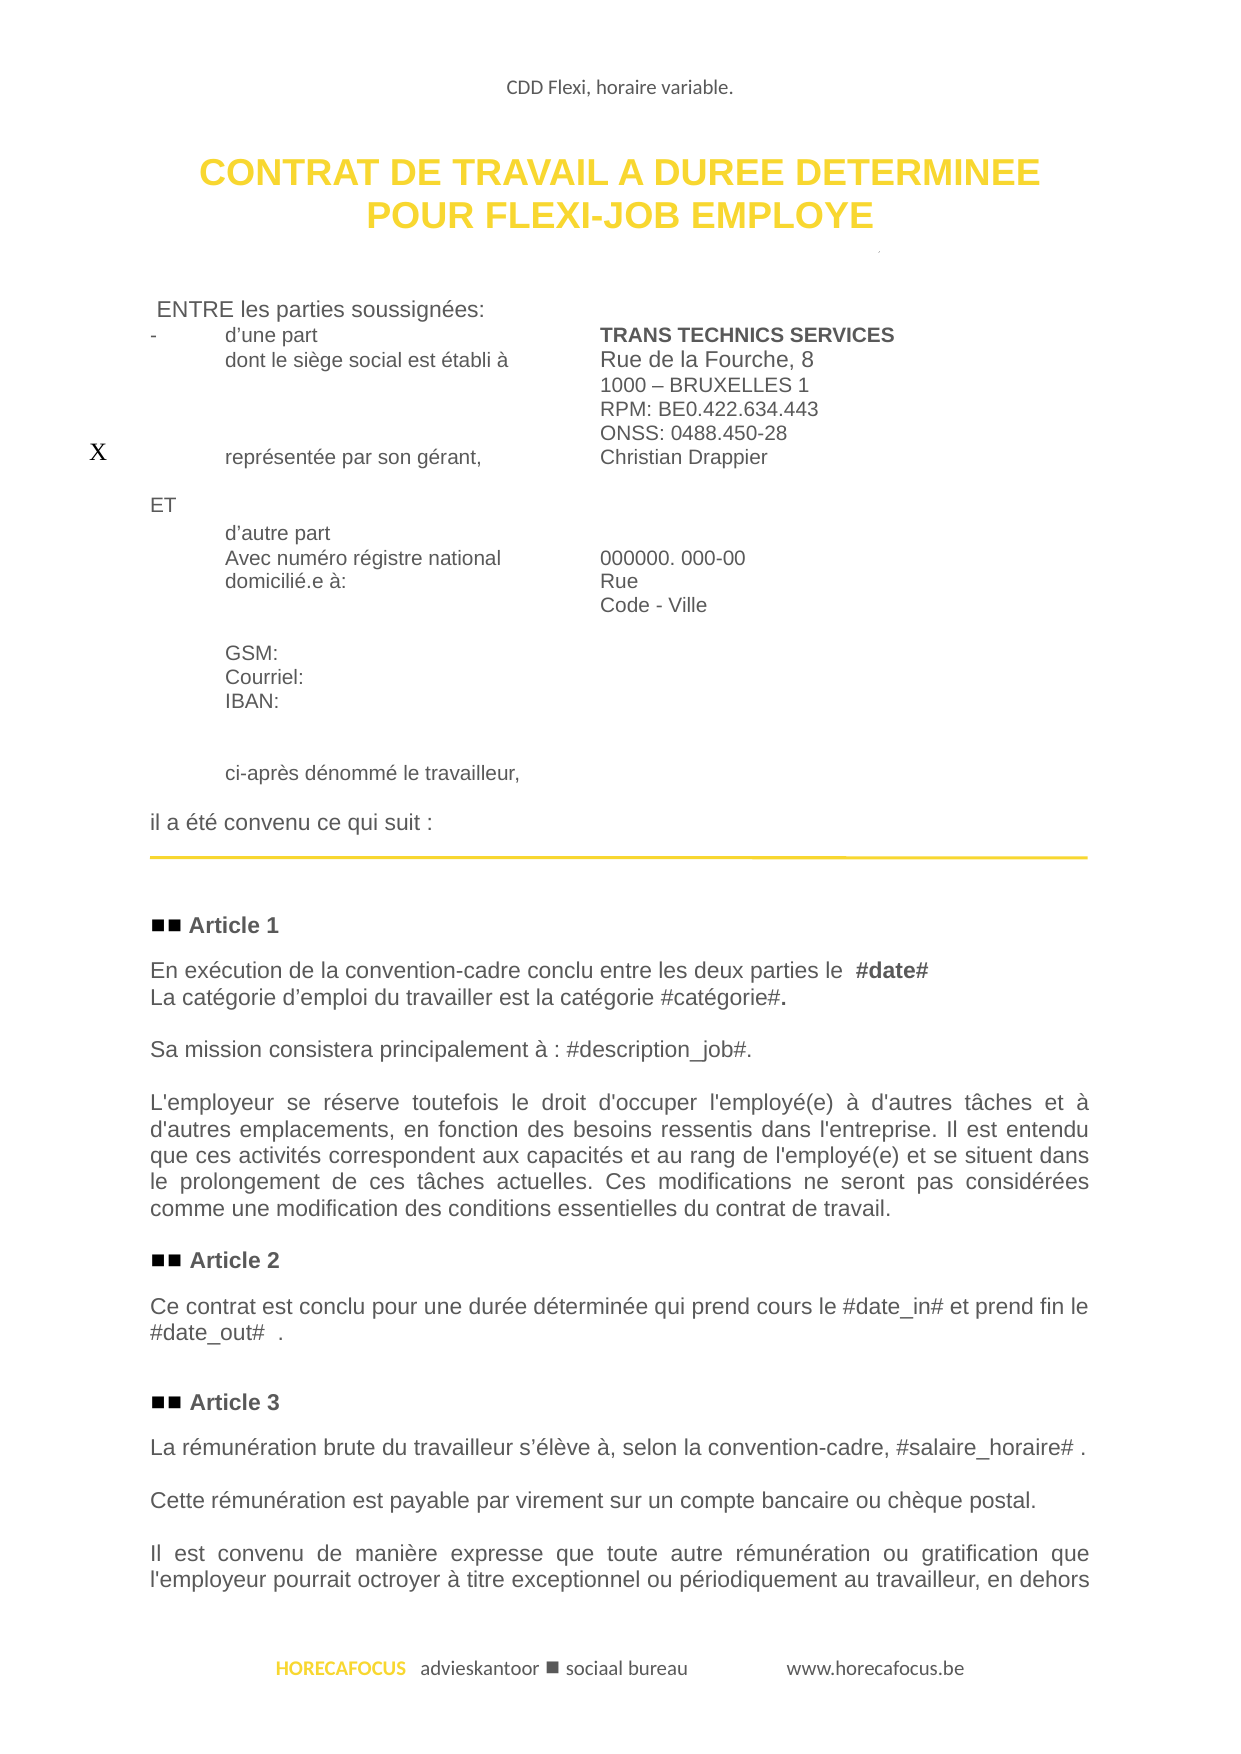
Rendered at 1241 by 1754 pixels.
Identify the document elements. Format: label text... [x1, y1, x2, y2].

text L'employeur se réserve toutefois le droit d'occuper l'employé(e) à d'autres tâches et à d'autres emplacements, en fonction des besoins ressentis dans l'entreprise. Il est entendu que ces activités correspondent aux capacités et au rang de l'employé(e) et se situent dans le prolongement de ces tâches actuelles. Ces modifications ne seront pas considérées comme une modification des conditions essentielles du contrat de travail. [150, 1089, 1090, 1221]
text << Article 3 [150, 1389, 1090, 1415]
text ONSS: 0488.450-28 [150, 421, 1090, 445]
text ENTRE les parties soussignées: [150, 296, 1090, 322]
text - d’une part TRANS TECHNICS SERVICES [150, 322, 1090, 346]
text ci-après dénommé le travailleur, [150, 761, 1090, 785]
text représentée par son gérant, Christian Drappier [150, 445, 1090, 469]
text CONTRAT DE TRAVAIL A DUREE DETERMINEE POUR FLEXI-JOB EMPLOYE [150, 150, 1090, 236]
text La catégorie d’emploi du travailler est la catégorie #catégorie#. [150, 984, 1090, 1010]
text ET [150, 493, 1090, 517]
text domicilié.e à: Rue [150, 569, 1090, 593]
text 1000 – BRUXELLES 1 [150, 373, 1090, 397]
text En exécution de la convention-cadre conclu entre les deux parties le #date# [150, 957, 1090, 984]
text Sa mission consistera principalement à : #description_job#. [150, 1036, 1090, 1063]
text RPM: BE0.422.634.443 [150, 397, 1090, 421]
text IBAN: [150, 689, 1090, 713]
text Il est convenu de manière expresse que toute autre rémunération ou gratification que l'employeur pourrait octroyer à titre exceptionnel ou périodiquement au travailleur, en dehors [150, 1539, 1090, 1592]
text Cette rémunération est payable par virement sur un compte bancaire ou chèque postal. [150, 1487, 1090, 1513]
text GSM: [150, 641, 1090, 665]
text La rémunération brute du travailleur s’élève à, selon la convention-cadre, #salaire_horaire# . [150, 1434, 1090, 1461]
text << Article 2 [150, 1247, 1090, 1274]
text Code - Ville [150, 593, 1090, 617]
text Ce contrat est conclu pour une durée déterminée qui prend cours le #date_in# et prend fin le #date_out# . [150, 1293, 1090, 1346]
text << Article 1 [150, 912, 1090, 938]
text dont le siège social est établi à Rue de la Fourche, 8 [150, 346, 1090, 373]
text il a été convenu ce qui suit : [150, 809, 1090, 835]
text d’autre part [150, 517, 1090, 545]
text Avec numéro régistre national 000000. 000-00 [150, 545, 1090, 569]
text Courriel: [150, 665, 1090, 689]
